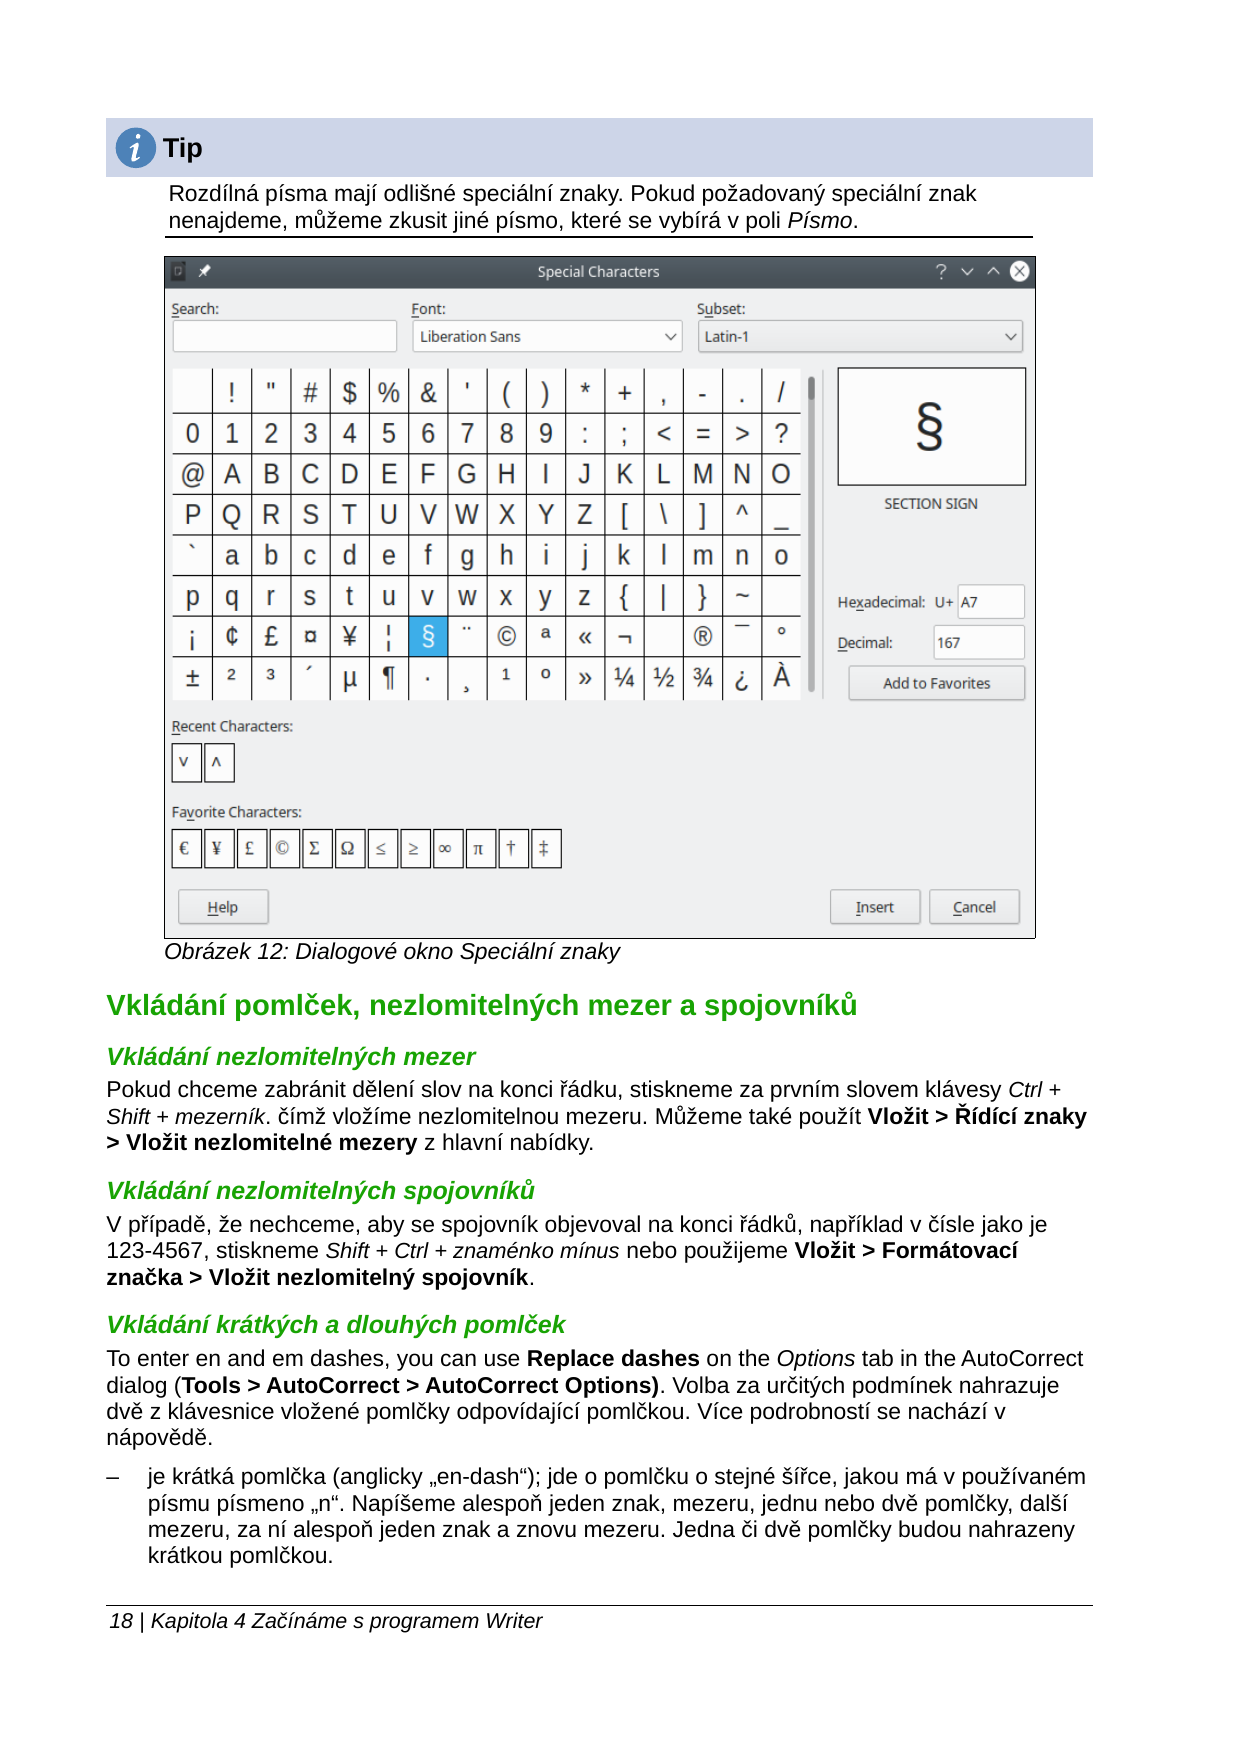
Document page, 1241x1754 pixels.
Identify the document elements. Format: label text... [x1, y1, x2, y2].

subtitle Vkládání krátkých a dlouhých pomlček [106, 1311, 1093, 1339]
text Rozdílná písma mají odlišné speciální znaky. Pokud požadovaný speciální znak nenajdeme, můžeme zkusit jiné písmo, které se vybírá v poli Písmo. [165, 177, 1033, 236]
text – je krátká pomlčka (anglicky „en-dash“); jde o pomlčku o stejné šířce, jakou má v používaném písmu písmeno „n“. Napíšeme alespoň jeden znak, mezeru, jednu nebo dvě pomlčky, další mezeru, za ní alespoň jeden znak a znovu mezeru. Jedna či dvě pomlčky budou nahrazeny krátkou pomlčkou. [106, 1463, 1093, 1568]
subtitle Vkládání nezlomitelných spojovníků [106, 1176, 1093, 1205]
text To enter en and em dashes, you can use Replace dashes on the Options tab in the AutoCorrect dialog (Tools > AutoCorrect > AutoCorrect Options). Volba za určitých podmínek nahrazuje dvě z klávesnice vložené pomlčky odpovídající pomlčkou. Více podrobností se nachází v nápovědě. [106, 1345, 1093, 1451]
subtitle Vkládání pomlček, nezlomitelných mezer a spojovníků [106, 988, 1093, 1021]
text Pokud chceme zabránit dělení slov na konci řádku, stiskneme za prvním slovem klávesy Ctrl + Shift + mezerník. čímž vložíme nezlomitelnou mezeru. Můžeme také použít Vložit > Řídící znaky > Vložit nezlomitelné mezery z hlavní nabídky. [106, 1076, 1093, 1156]
text V případě, že nechceme, aby se spojovník objevoval na konci řádků, například v čísle jako je 123-4567, stiskneme Shift + Ctrl + znaménko mínus nebo použijeme Vložit > Formátovací značka > Vložit nezlomitelný spojovník. [106, 1211, 1093, 1290]
subtitle Vkládání nezlomitelných mezer [106, 1042, 1093, 1071]
picture [165, 257, 1035, 938]
subtitle Tip [106, 118, 1093, 177]
text Obrázek 12: Dialogové okno Speciální znaky [164, 939, 1035, 964]
